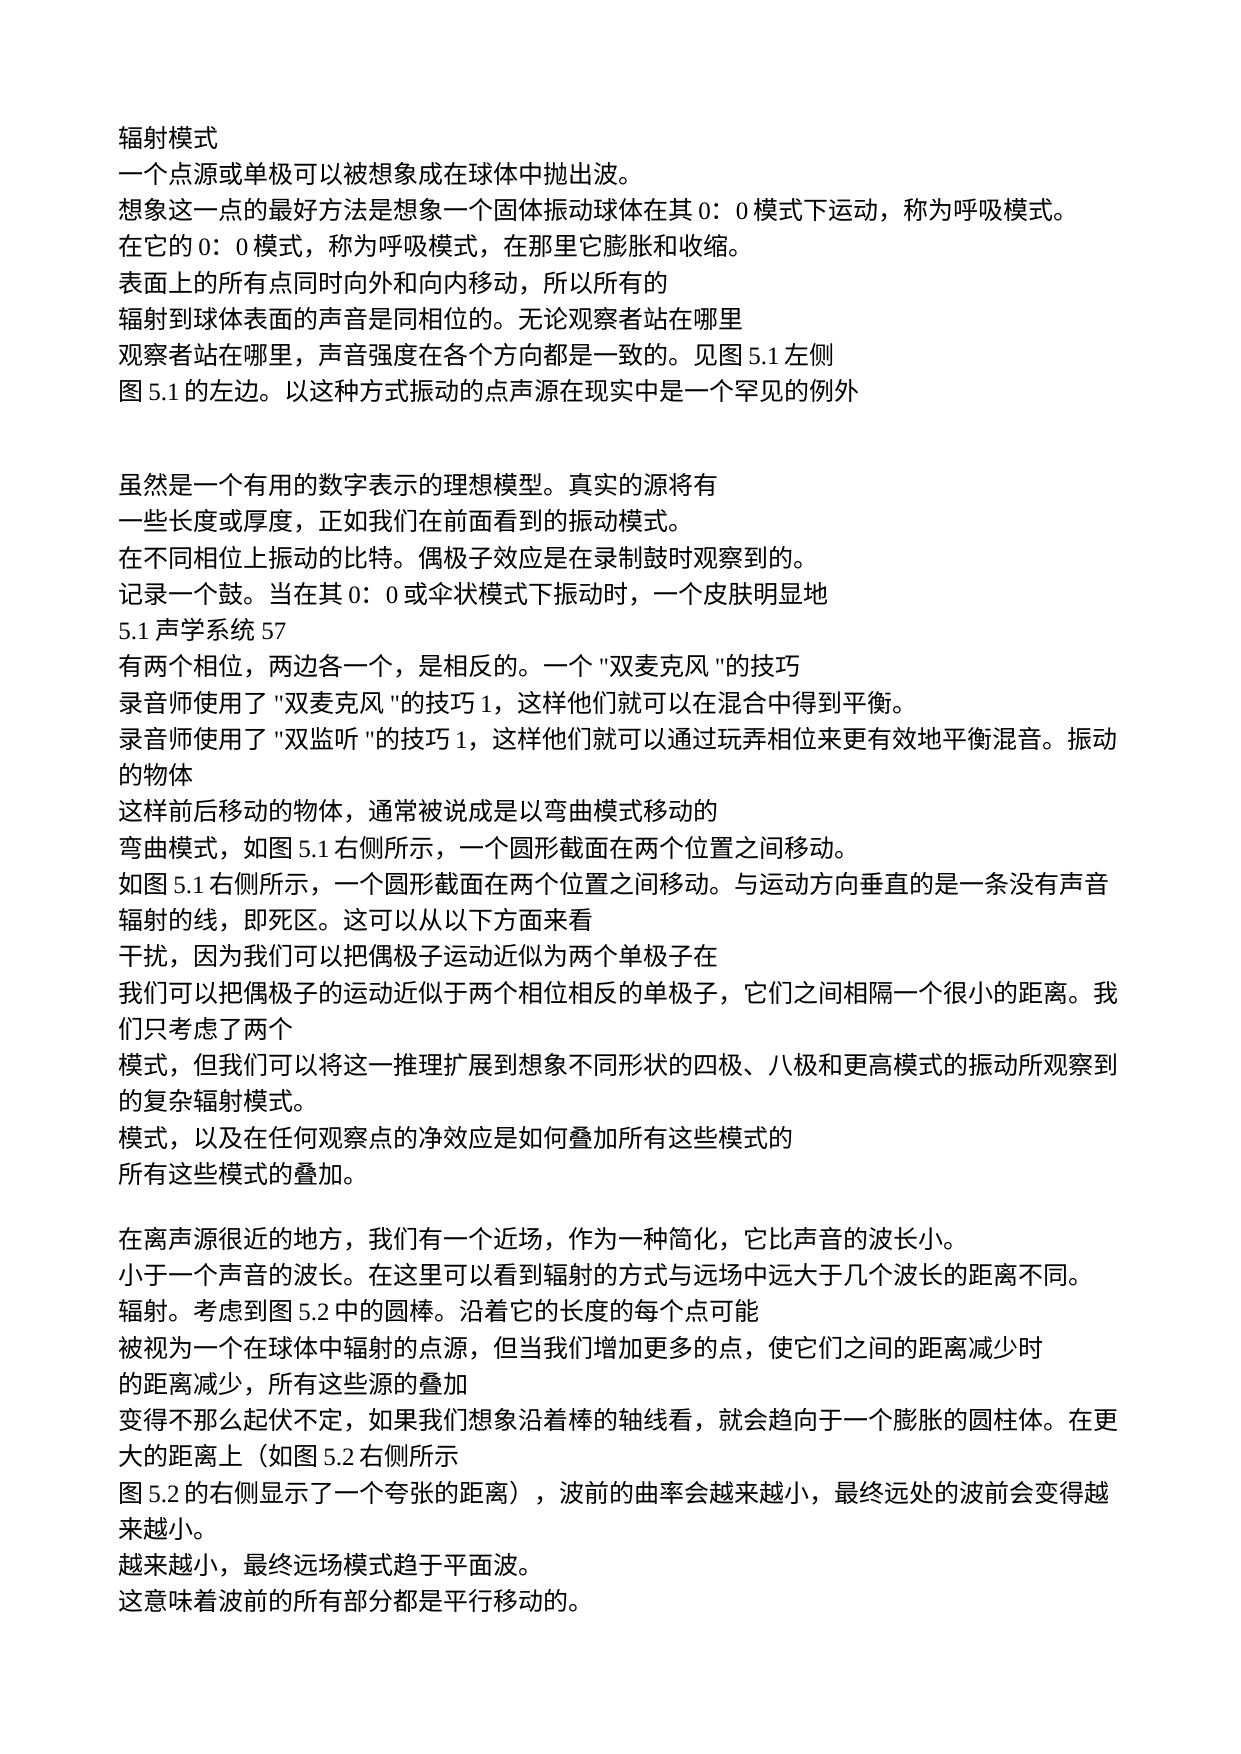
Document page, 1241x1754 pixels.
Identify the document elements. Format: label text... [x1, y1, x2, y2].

text 我们可以把偶极子的运动近似于两个相位相反的单极子，它们之间相隔一个很小的距离。我们只考虑了两个 [118, 973, 1122, 1046]
text 所有这些模式的叠加。 [118, 1154, 1122, 1191]
text 这样前后移动的物体，通常被说成是以弯曲模式移动的 [118, 792, 1122, 828]
text 录音师使用了 "双麦克风 "的技巧1，这样他们就可以在混合中得到平衡。 [118, 683, 1122, 719]
text 一个点源或单极可以被想象成在球体中抛出波。 [118, 154, 1122, 191]
text 虽然是一个有用的数字表示的理想模型。真实的源将有 [118, 466, 1122, 502]
text 这意味着波前的所有部分都是平行移动的。 [118, 1582, 1122, 1618]
text 越来越小，最终远场模式趋于平面波。 [118, 1546, 1122, 1582]
text 在离声源很近的地方，我们有一个近场，作为一种简化，它比声音的波长小。 [118, 1219, 1122, 1256]
text 辐射到球体表面的声音是同相位的。无论观察者站在哪里 [118, 299, 1122, 336]
text 图5.2的右侧显示了一个夸张的距离），波前的曲率会越来越小，最终远处的波前会变得越来越小。 [118, 1473, 1122, 1546]
text 在不同相位上振动的比特。偶极子效应是在录制鼓时观察到的。 [118, 538, 1122, 574]
text 观察者站在哪里，声音强度在各个方向都是一致的。见图5.1左侧 [118, 336, 1122, 372]
text 模式，以及在任何观察点的净效应是如何叠加所有这些模式的 [118, 1118, 1122, 1154]
text 被视为一个在球体中辐射的点源，但当我们增加更多的点，使它们之间的距离减少时 [118, 1328, 1122, 1364]
text 图5.1的左边。以这种方式振动的点声源在现实中是一个罕见的例外 [118, 372, 1122, 408]
text 干扰，因为我们可以把偶极子运动近似为两个单极子在 [118, 937, 1122, 973]
text 有两个相位，两边各一个，是相反的。一个 "双麦克风 "的技巧 [118, 647, 1122, 683]
text 5.1 声学系统 57 [118, 611, 1122, 647]
text 弯曲模式，如图5.1右侧所示，一个圆形截面在两个位置之间移动。 [118, 828, 1122, 864]
text 一些长度或厚度，正如我们在前面看到的振动模式。 [118, 502, 1122, 538]
text 录音师使用了 "双监听 "的技巧1，这样他们就可以通过玩弄相位来更有效地平衡混音。振动的物体 [118, 719, 1122, 792]
text 如图5.1右侧所示，一个圆形截面在两个位置之间移动。与运动方向垂直的是一条没有声音辐射的线，即死区。这可以从以下方面来看 [118, 864, 1122, 937]
text 辐射模式 [118, 118, 1122, 154]
text 变得不那么起伏不定，如果我们想象沿着棒的轴线看，就会趋向于一个膨胀的圆柱体。在更大的距离上（如图5.2右侧所示 [118, 1401, 1122, 1473]
text 的距离减少，所有这些源的叠加 [118, 1364, 1122, 1401]
text 表面上的所有点同时向外和向内移动，所以所有的 [118, 263, 1122, 299]
text 模式，但我们可以将这一推理扩展到想象不同形状的四极、八极和更高模式的振动所观察到的复杂辐射模式。 [118, 1046, 1122, 1118]
text 想象这一点的最好方法是想象一个固体振动球体在其0：0模式下运动，称为呼吸模式。 [118, 191, 1122, 227]
text 小于一个声音的波长。在这里可以看到辐射的方式与远场中远大于几个波长的距离不同。 [118, 1256, 1122, 1292]
text 辐射。考虑到图5.2中的圆棒。沿着它的长度的每个点可能 [118, 1292, 1122, 1328]
text 记录一个鼓。当在其0：0或伞状模式下振动时，一个皮肤明显地 [118, 574, 1122, 611]
text 在它的0：0模式，称为呼吸模式，在那里它膨胀和收缩。 [118, 227, 1122, 263]
